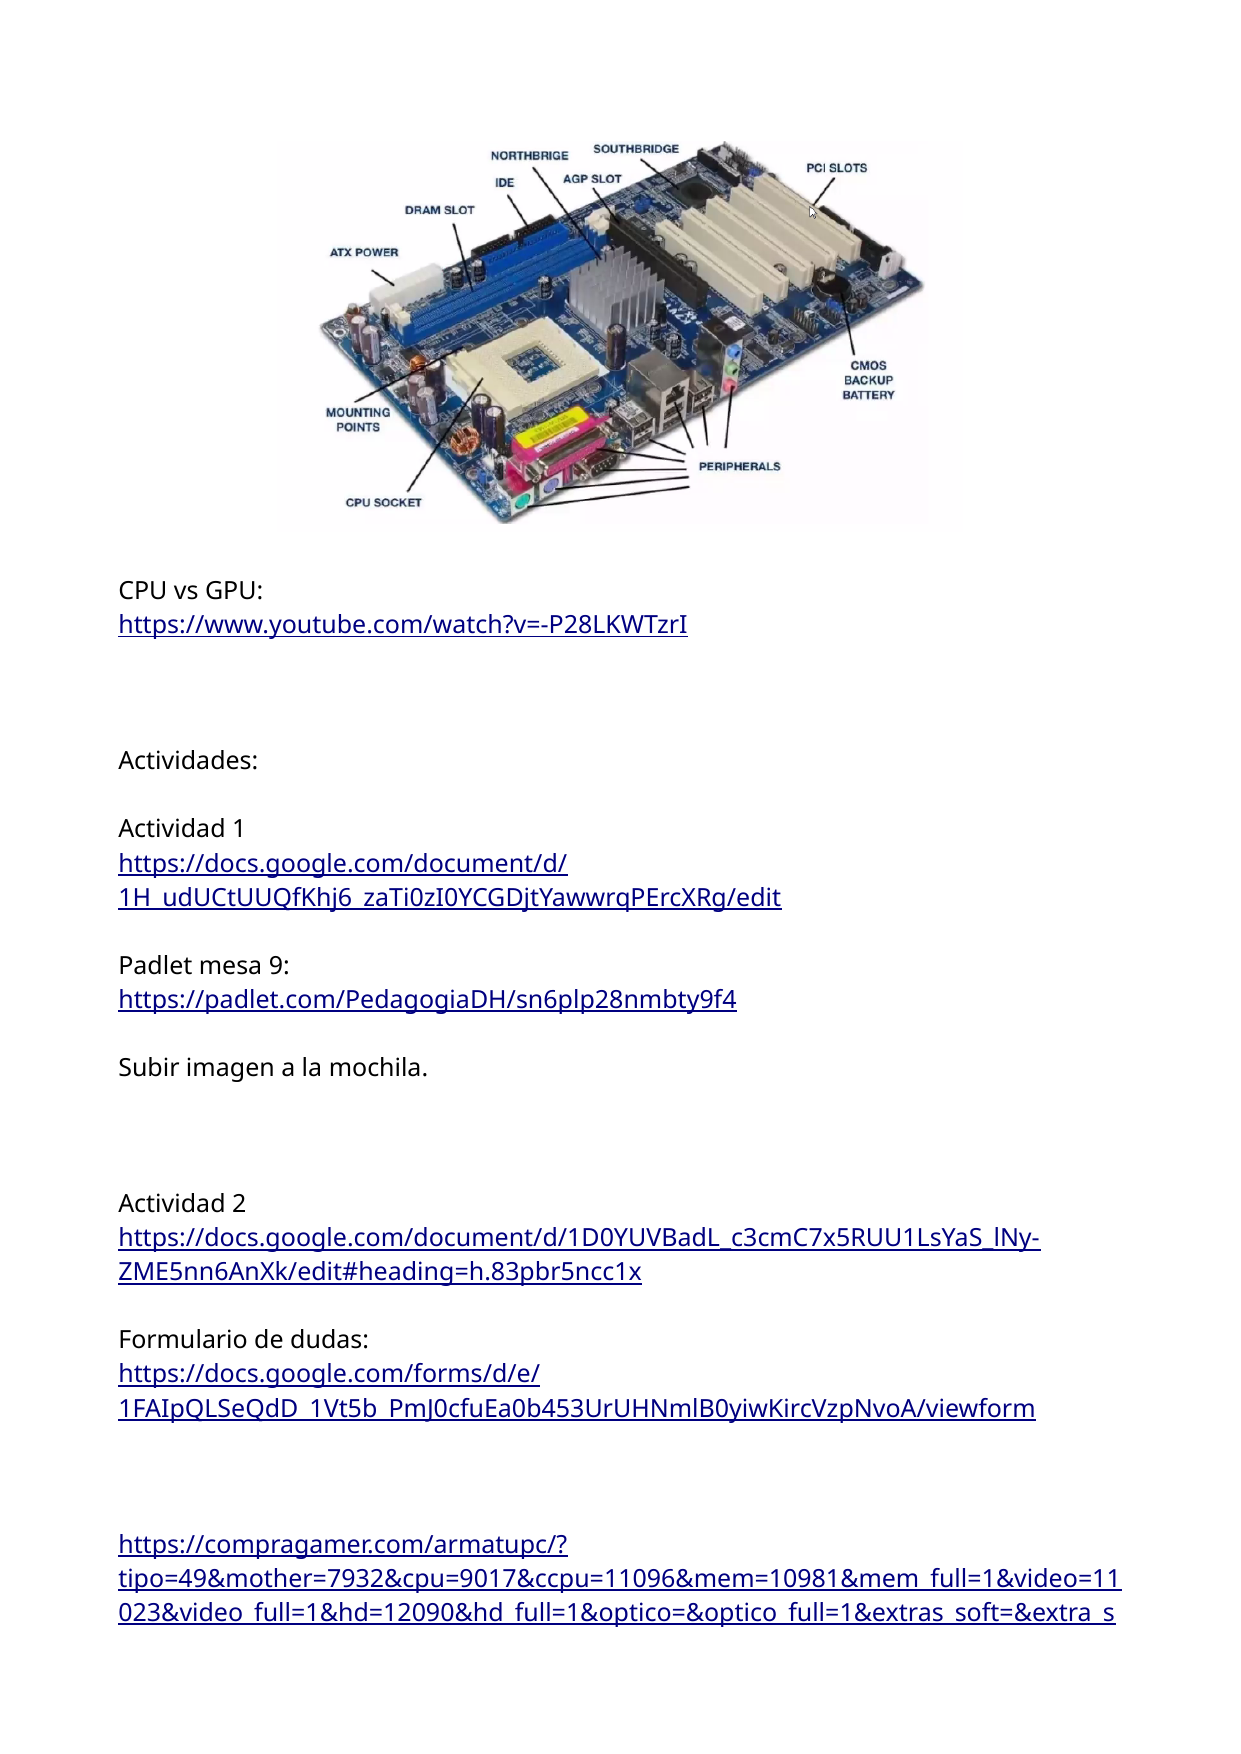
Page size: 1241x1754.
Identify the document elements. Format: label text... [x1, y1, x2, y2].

text Actividad 2 [118, 1186, 1122, 1220]
text CPU vs GPU: [118, 118, 1122, 607]
text Padlet mesa 9: [118, 947, 1122, 981]
text https://docs.google.com/document/d/1D0YUVBadL_c3cmC7x5RUU1LsYaS_lNy-ZME5nn6AnXk/edit#heading=h.83pbr5ncc1x [118, 1220, 1122, 1288]
text Actividad 1 [118, 811, 1122, 845]
text 023&video_full=1&hd=12090&hd_full=1&optico=&optico_full=1&extras_soft=&extra_s [118, 1591, 1122, 1629]
text https://www.youtube.com/watch?v=-P28LKWTzrI [118, 607, 1122, 641]
picture [277, 141, 963, 532]
text https://compragamer.com/armatupc/?tipo=49&mother=7932&cpu=9017&ccpu=11096&mem=10981&mem_full=1&video=11 [118, 1526, 1122, 1589]
text Actividades: [118, 743, 1122, 777]
text Subir imagen a la mochila. [118, 1049, 1122, 1084]
text https://padlet.com/PedagogiaDH/sn6plp28nmbty9f4 [118, 981, 1122, 1016]
text https://docs.google.com/document/d/1H_udUCtUUQfKhj6_zaTi0zI0YCGDjtYawwrqPErcXRg/edit [118, 845, 1122, 913]
text https://docs.google.com/forms/d/e/1FAIpQLSeQdD_1Vt5b_PmJ0cfuEa0b453UrUHNmlB0yiwKircVzpNvoA/viewform [118, 1356, 1122, 1424]
text Formulario de dudas: [118, 1322, 1122, 1356]
